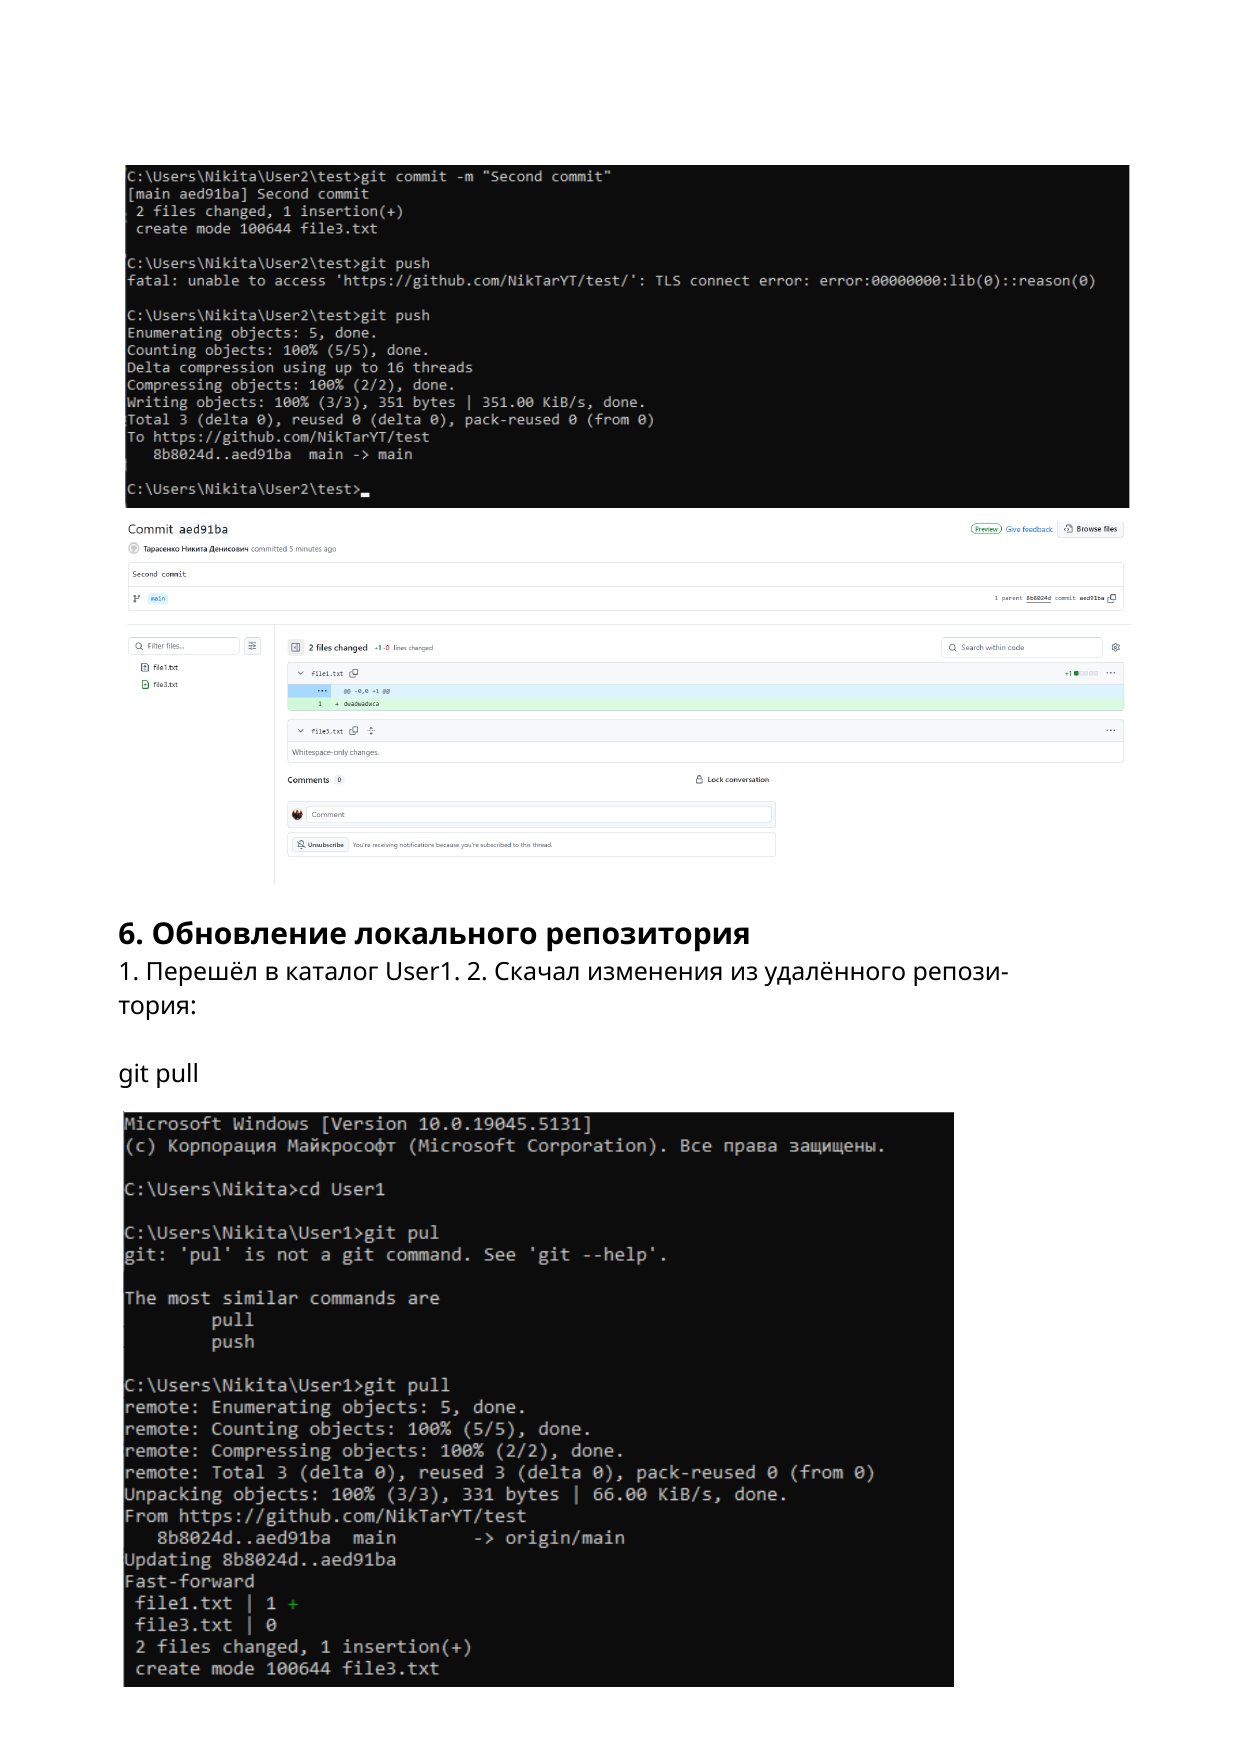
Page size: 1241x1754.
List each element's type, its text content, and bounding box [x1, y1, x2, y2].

text 6. Обновление локального репозитория [118, 913, 1122, 953]
text 1. Перешёл в каталог User1. 2. Скачал изменения из удалённого репози- [118, 953, 1122, 987]
text git pull [118, 1055, 1122, 1089]
picture [125, 165, 1130, 508]
text тория: [118, 987, 1122, 1021]
picture [127, 522, 1132, 884]
picture [123, 1111, 954, 1687]
